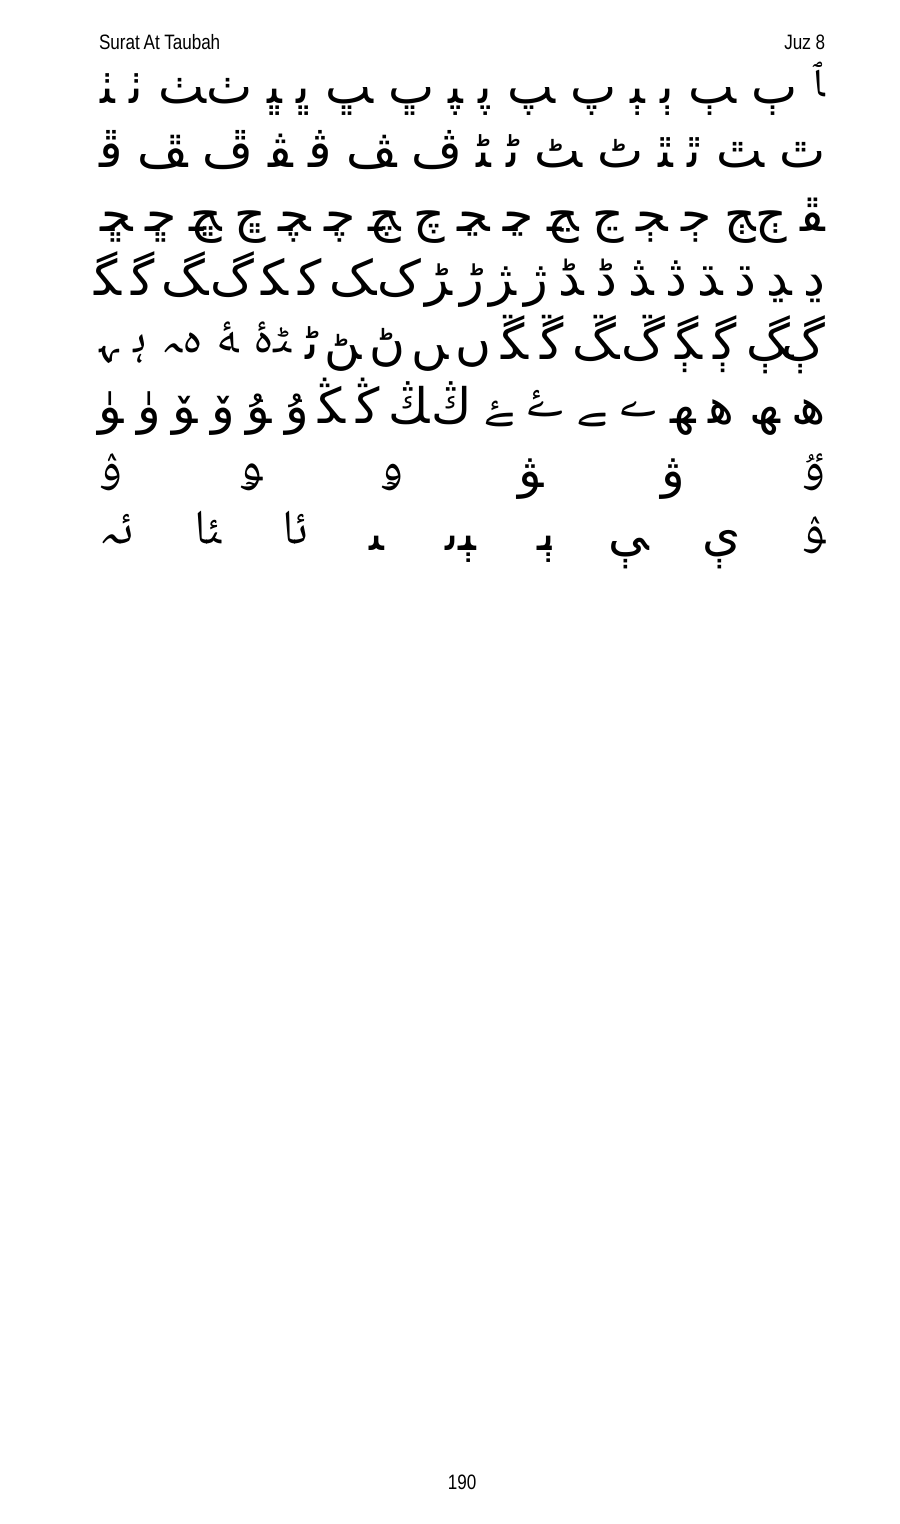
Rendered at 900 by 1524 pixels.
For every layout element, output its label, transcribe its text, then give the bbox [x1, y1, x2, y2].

text ﭑ ﭒ ﭓ ﭔ ﭕ ﭖ ﭗ ﭘ ﭙ ﭚ ﭛ ﭜ ﭝ ﭞﭟ ﭠ ﭡ ﭢ ﭣ ﭤ ﭥ ﭦ ﭧ ﭨ ﭩ ﭪ ﭫ ﭬ ﭭ ﭮ ﭯ ﭰ ﭱ ﭲﭳ ﭴ ﭵ ﭶ ﭷ ﭸ ﭹ ﭺ ﭻ ﭼ ﭽ ﭾ ﭿ ﮀ ﮁ ﮂ ﮃ ﮄ ﮅ ﮆ ﮇ ﮈ ﮉ ﮊ ﮋ ﮌ ﮍ ﮎ ﮏ ﮐ ﮑ ﮒ ﮓ ﮔ ﮕ ﮖﮗ ﮘ ﮙ ﮚ ﮛ ﮜ ﮝ ﮞ ﮟ ﮠ ﮡ ﮢ ﮣﮤ ﮥ ﮦﮧ ﮨ ﮩ ﮪ ﮫ ﮬ ﮭ ﮮ ﮯ ﮰ ﮱ ﯓ ﯔ ﯕ ﯖ ﯗ ﯘ ﯙ ﯚ ﯛ ﯜ ﯝ ﯞ ﯟ ﯠ ﯡ ﯢ [99, 60, 825, 507]
text ﯣ ﯤ ﯥ ﯦ ﯧﯨ ﯩ ﯪ ﯫ ﯬ [99, 507, 825, 571]
